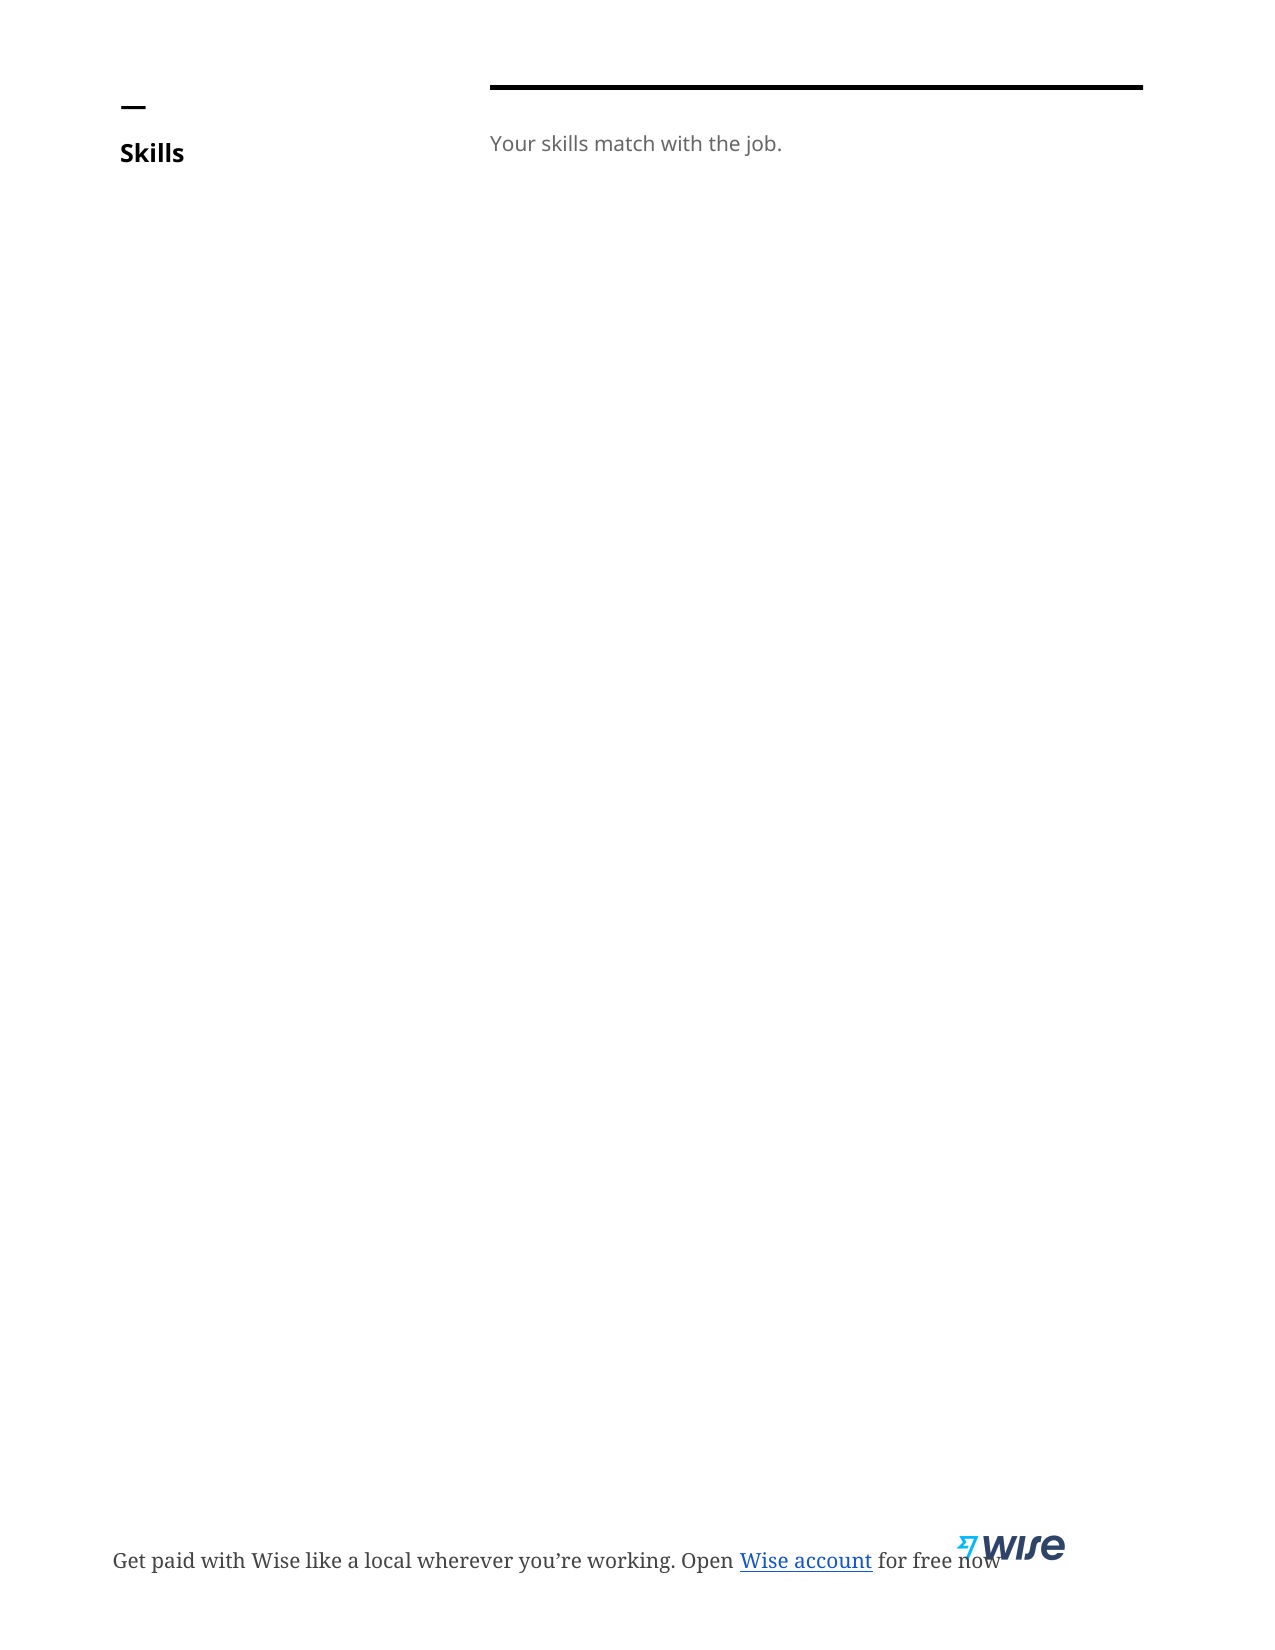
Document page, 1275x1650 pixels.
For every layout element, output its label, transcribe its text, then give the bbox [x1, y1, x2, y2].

table_cell ㅡ Skills [113, 75, 479, 181]
picture [490, 85, 1144, 90]
picture [953, 1527, 1069, 1569]
table_cell Your skills match with the job. [480, 75, 1162, 181]
